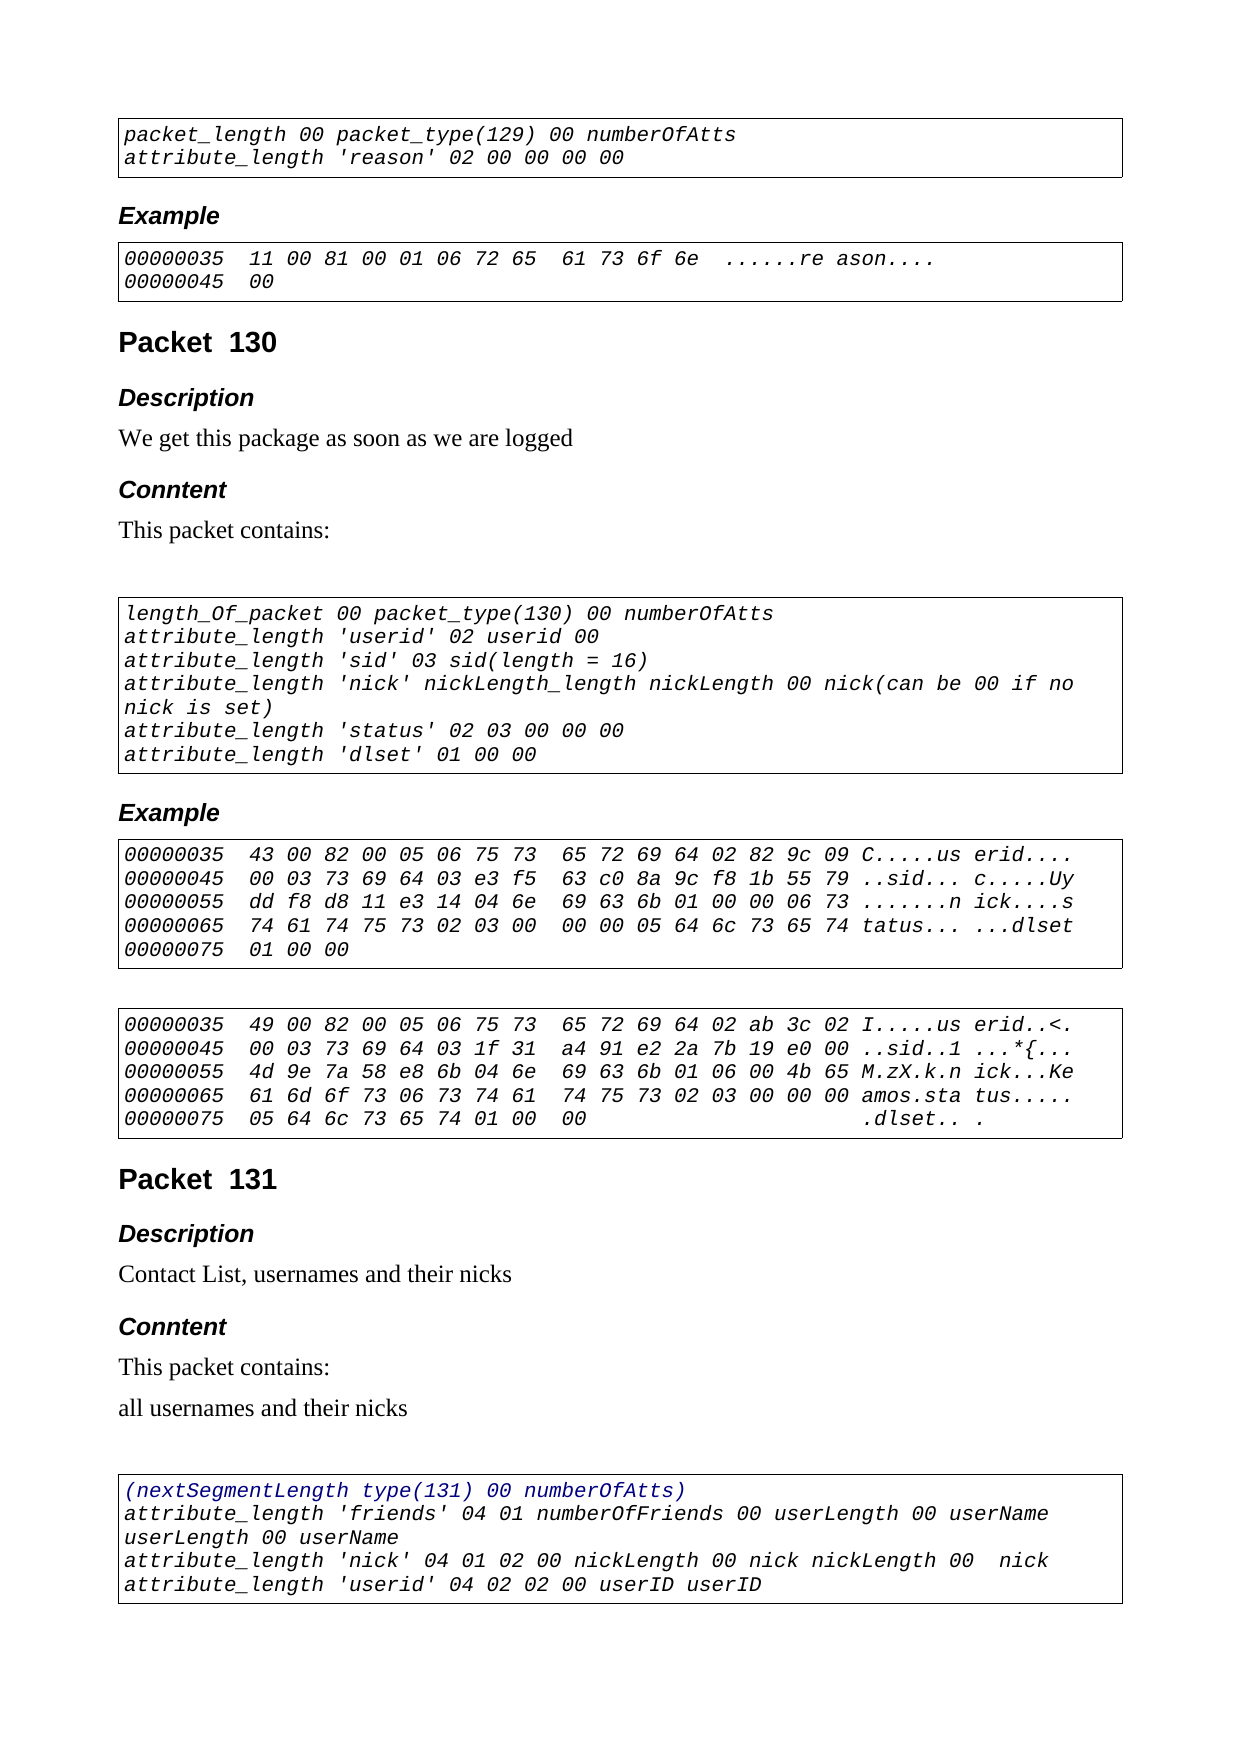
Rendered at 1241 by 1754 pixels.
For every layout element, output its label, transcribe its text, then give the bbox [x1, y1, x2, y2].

text This packet contains: [118, 1353, 1122, 1381]
table_header 00000035 49 00 82 00 05 06 75 73 65 72 69 64 02 ab 3c 02 I.....us erid..<. 00000045 00 03 73 69 64 03 1f 31 a4 91 e2 2a 7b 19 e0 00 ..sid..1 ...*{... 00000055 4d 9e 7a 58 e8 6b 04 6e 69 63 6b 01 06 00 4b 65 M.zX.k.n ick...Ke 00000065 61 6d 6f 73 06 73 74 61 74 75 73 02 03 00 00 00 amos.sta tus..... 00000075 05 64 6c 73 65 74 01 00 00 .dlset.. . [119, 1009, 1122, 1138]
subtitle Packet 131 [118, 1163, 1122, 1195]
text This packet contains: [118, 517, 1122, 544]
subtitle Example [118, 202, 1122, 229]
table_header 00000035 43 00 82 00 05 06 75 73 65 72 69 64 02 82 9c 09 C.....us erid.... 00000045 00 03 73 69 64 03 e3 f5 63 c0 8a 9c f8 1b 55 79 ..sid... c.....Uy 00000055 dd f8 d8 11 e3 14 04 6e 69 63 6b 01 00 00 06 73 .......n ick....s 00000065 74 61 74 75 73 02 03 00 00 00 05 64 6c 73 65 74 tatus... ...dlset 00000075 01 00 00 [119, 840, 1122, 968]
table_header packet_length 00 packet_type(129) 00 numberOfAtts attribute_length 'reason' 02 00 00 00 00 [119, 119, 1122, 177]
table_header 00000035 11 00 81 00 01 06 72 65 61 73 6f 6e ......re ason.... 00000045 00 [119, 243, 1122, 301]
text Contact List, usernames and their nicks [118, 1261, 1122, 1288]
subtitle Example [118, 798, 1122, 826]
subtitle Description [118, 383, 1122, 411]
subtitle Conntent [118, 1313, 1122, 1341]
subtitle Conntent [118, 476, 1122, 504]
text all usernames and their nicks [118, 1394, 1122, 1421]
table_header length_Of_packet 00 packet_type(130) 00 numberOfAtts attribute_length 'userid' 02 userid 00 attribute_length 'sid' 03 sid(length = 16) attribute_length 'nick' nickLength_length nickLength 00 nick(can be 00 if no nick is set) attribute_length 'status' 02 03 00 00 00 attribute_length 'dlset' 01 00 00 [119, 598, 1122, 773]
subtitle Description [118, 1220, 1122, 1248]
table_header (nextSegmentLength type(131) 00 numberOfAtts) attribute_length 'friends' 04 01 numberOfFriends 00 userLength 00 userName userLength 00 userName attribute_length 'nick' 04 01 02 00 nickLength 00 nick nickLength 00 nick attribute_length 'userid' 04 02 02 00 userID userID [119, 1475, 1122, 1603]
subtitle Packet 130 [118, 326, 1122, 358]
text We get this package as soon as we are logged [118, 424, 1122, 451]
